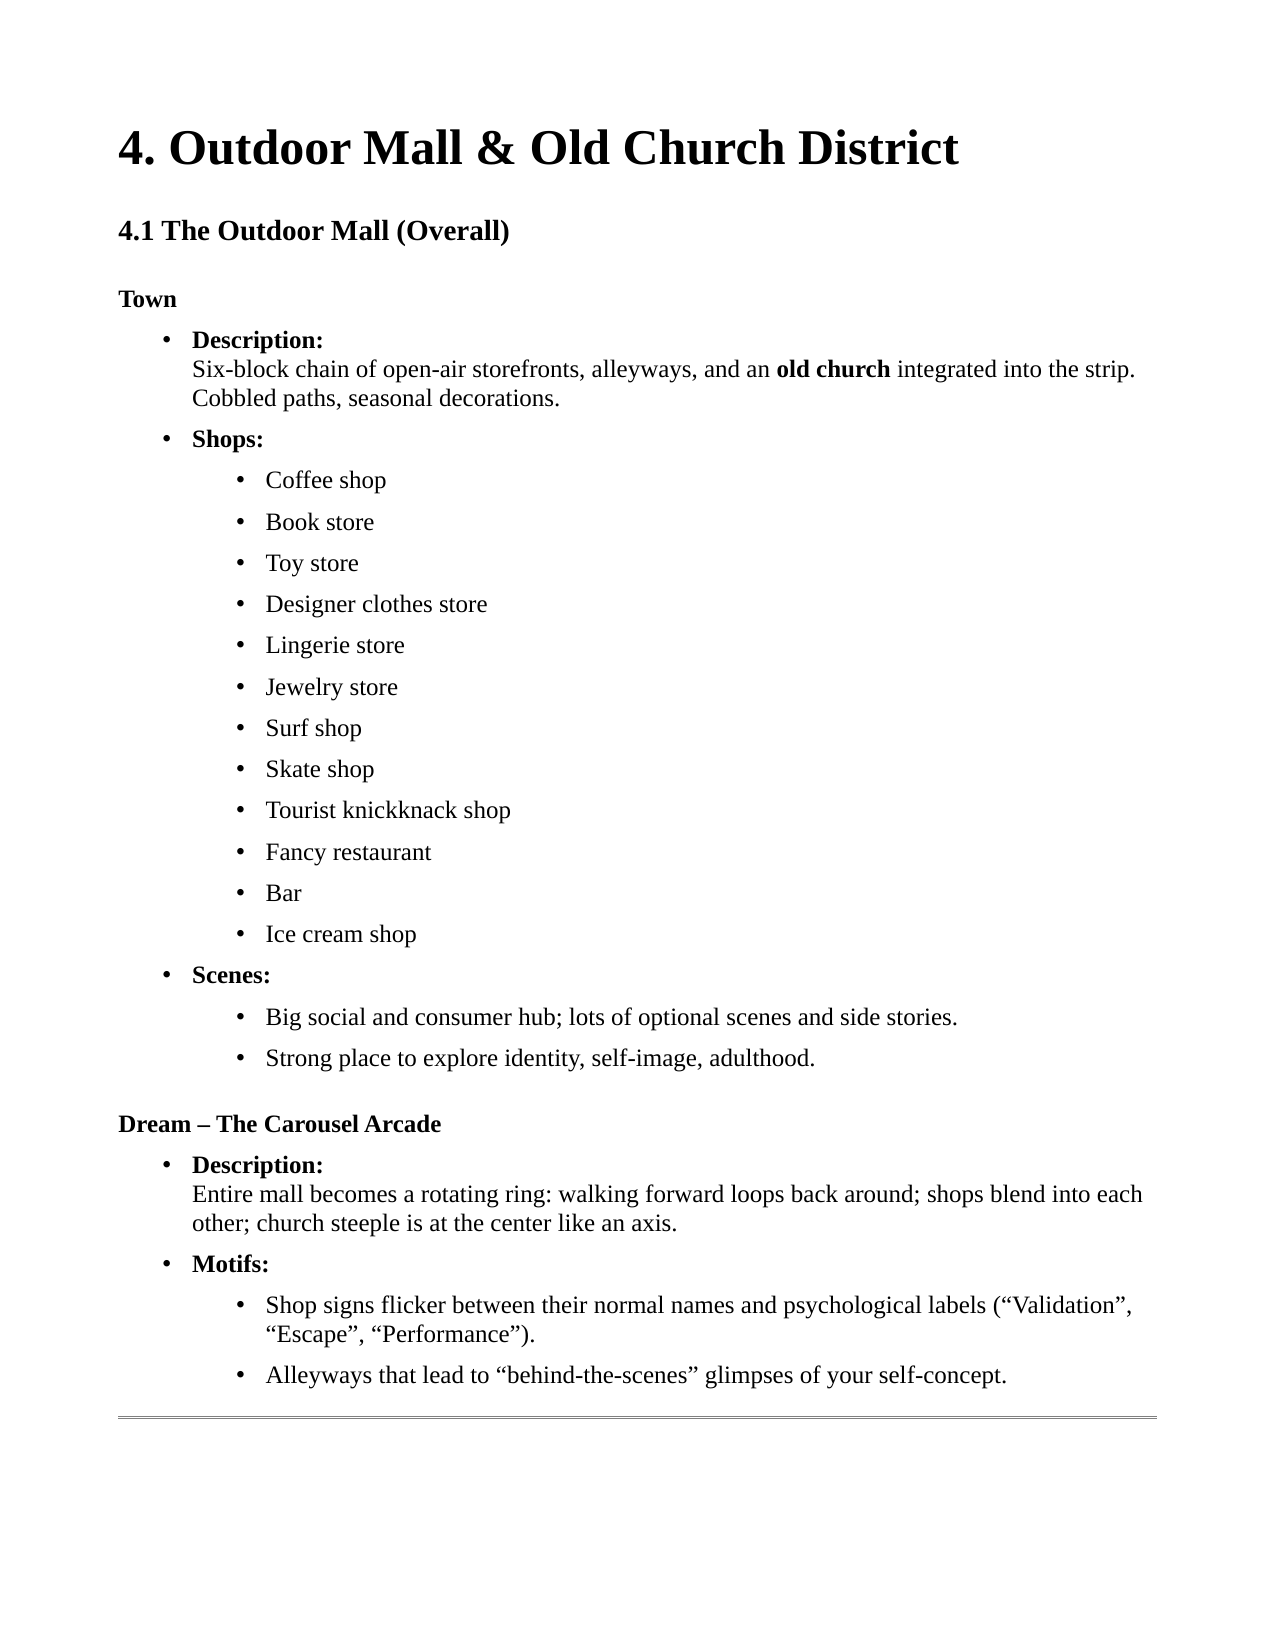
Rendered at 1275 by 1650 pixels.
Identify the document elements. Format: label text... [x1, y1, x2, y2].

list Ice cream shop [236, 919, 1157, 948]
subtitle 4. Outdoor Mall & Old Church District [118, 118, 1157, 176]
list Big social and consumer hub; lots of optional scenes and side stories. [236, 1002, 1157, 1030]
list Designer clothes store [236, 589, 1157, 618]
list Coffee shop [236, 465, 1157, 494]
list Skate shop [236, 754, 1157, 783]
list Alleyways that lead to “behind-the-scenes” glimpses of your self-concept. [236, 1360, 1157, 1389]
list Toy store [236, 548, 1157, 577]
list Bar [236, 878, 1157, 907]
list Lingerie store [236, 630, 1157, 659]
subtitle 4.1 The Outdoor Mall (Overall) [118, 213, 1157, 247]
subtitle Town [118, 284, 1157, 313]
list Motifs: [162, 1249, 1157, 1278]
list Jewelry store [236, 672, 1157, 700]
list Description: Entire mall becomes a rotating ring: walking forward loops back around; shops blend into each other; church steeple is at the center like an axis. [162, 1150, 1157, 1237]
list Shops: [162, 424, 1157, 453]
list Shop signs flicker between their normal names and psychological labels (“Validation”, “Escape”, “Performance”). [236, 1290, 1157, 1348]
list Description: Six-block chain of open-air storefronts, alleyways, and an old church integrated into the strip. Cobbled paths, seasonal decorations. [162, 325, 1157, 412]
subtitle Dream – The Carousel Arcade [118, 1109, 1157, 1138]
list Fancy restaurant [236, 837, 1157, 865]
list Scenes: [162, 960, 1157, 989]
list Strong place to explore identity, self-image, adulthood. [236, 1043, 1157, 1072]
list Book store [236, 507, 1157, 535]
list Surf shop [236, 713, 1157, 742]
list Tourist knickknack shop [236, 795, 1157, 824]
